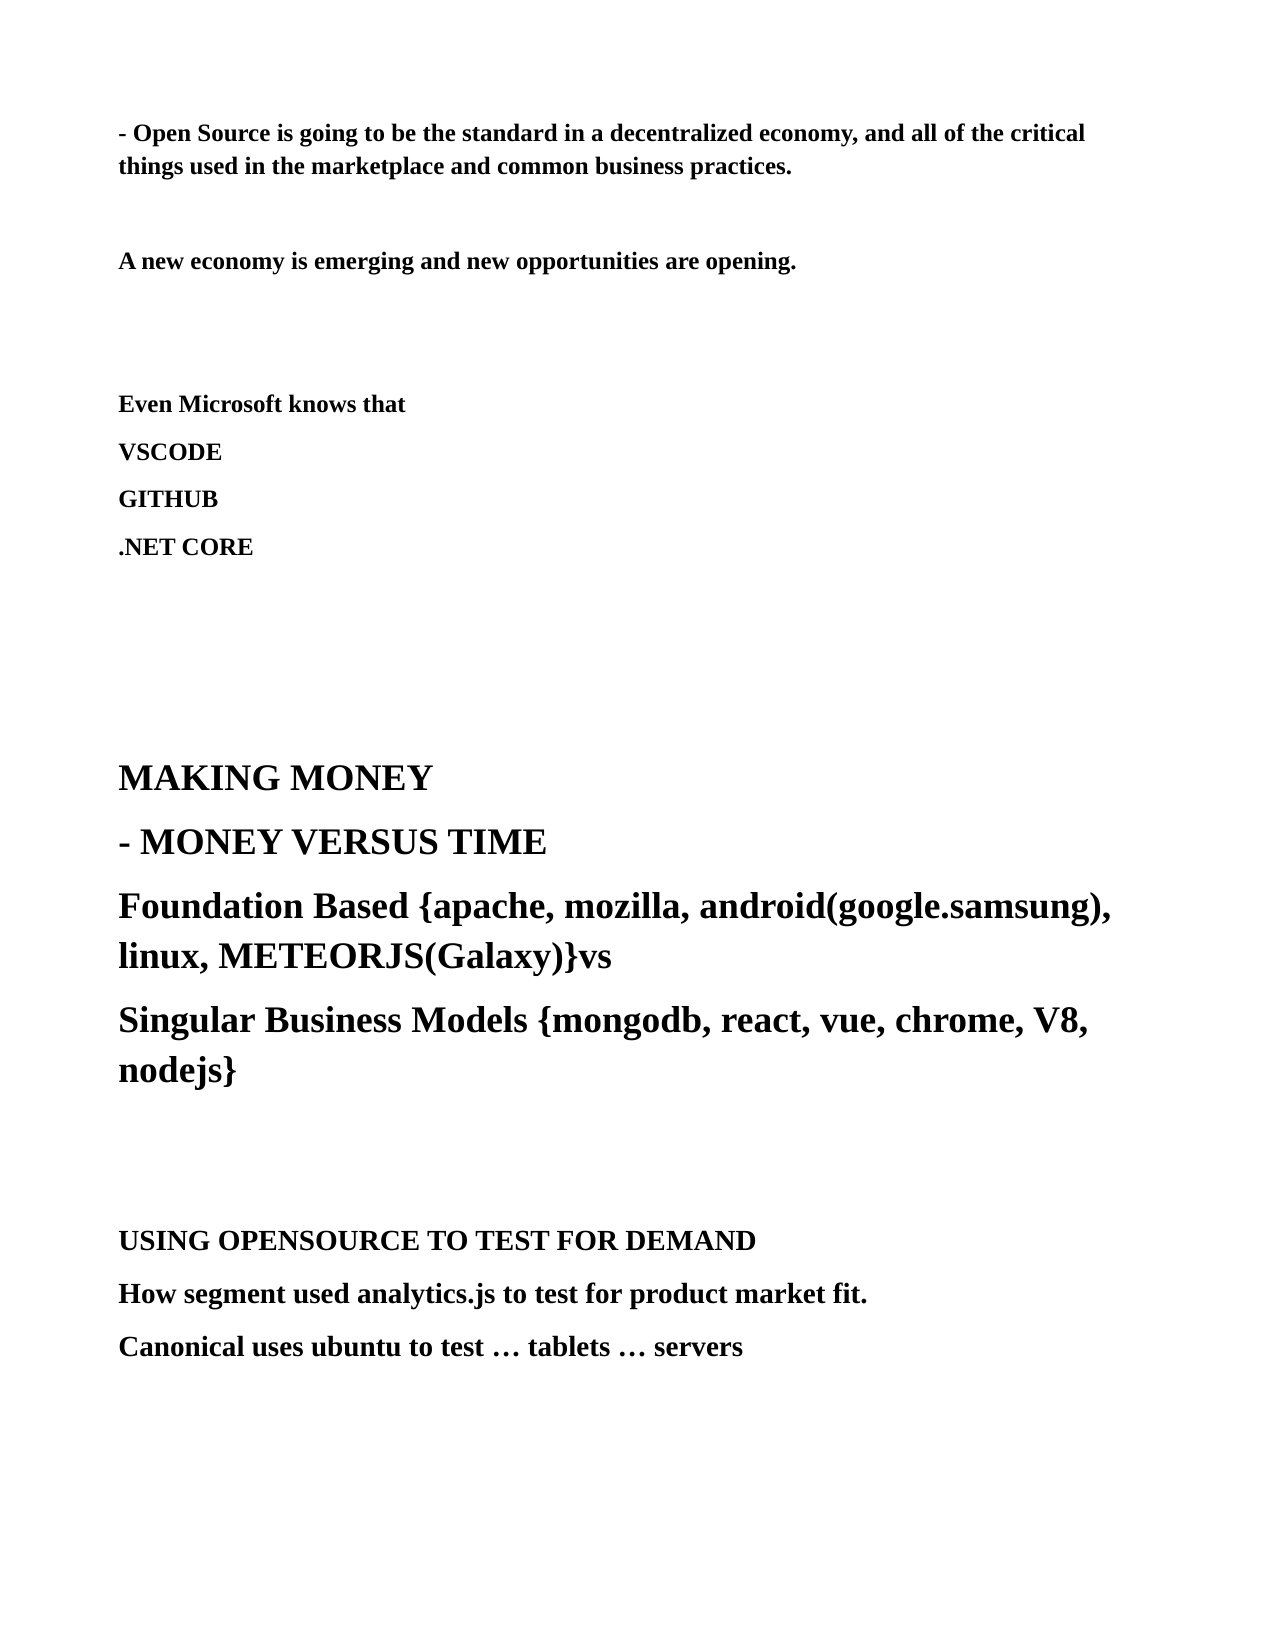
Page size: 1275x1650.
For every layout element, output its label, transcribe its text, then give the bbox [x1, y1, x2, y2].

text How segment used analytics.js to test for product market fit. [118, 1276, 1157, 1310]
text Foundation Based {apache, mozilla, android(google.samsung), linux, METEORJS(Galaxy)}vs [118, 884, 1157, 977]
text MAKING MONEY [118, 756, 1157, 799]
text .NET CORE [118, 532, 1157, 561]
text Canonical uses ubuntu to test … tablets … servers [118, 1329, 1157, 1363]
text Even Microsoft knows that [118, 389, 1157, 418]
text VSCODE [118, 437, 1157, 466]
text A new economy is emerging and new opportunities are opening. [118, 246, 1157, 275]
text - MONEY VERSUS TIME [118, 820, 1157, 863]
text GITHUB [118, 484, 1157, 513]
text USING OPENSOURCE TO TEST FOR DEMAND [118, 1223, 1157, 1257]
text Singular Business Models {mongodb, react, vue, chrome, V8, nodejs} [118, 998, 1157, 1090]
text - Open Source is going to be the standard in a decentralized economy, and all of the critical things used in the marketplace and common business practices. [118, 118, 1157, 180]
